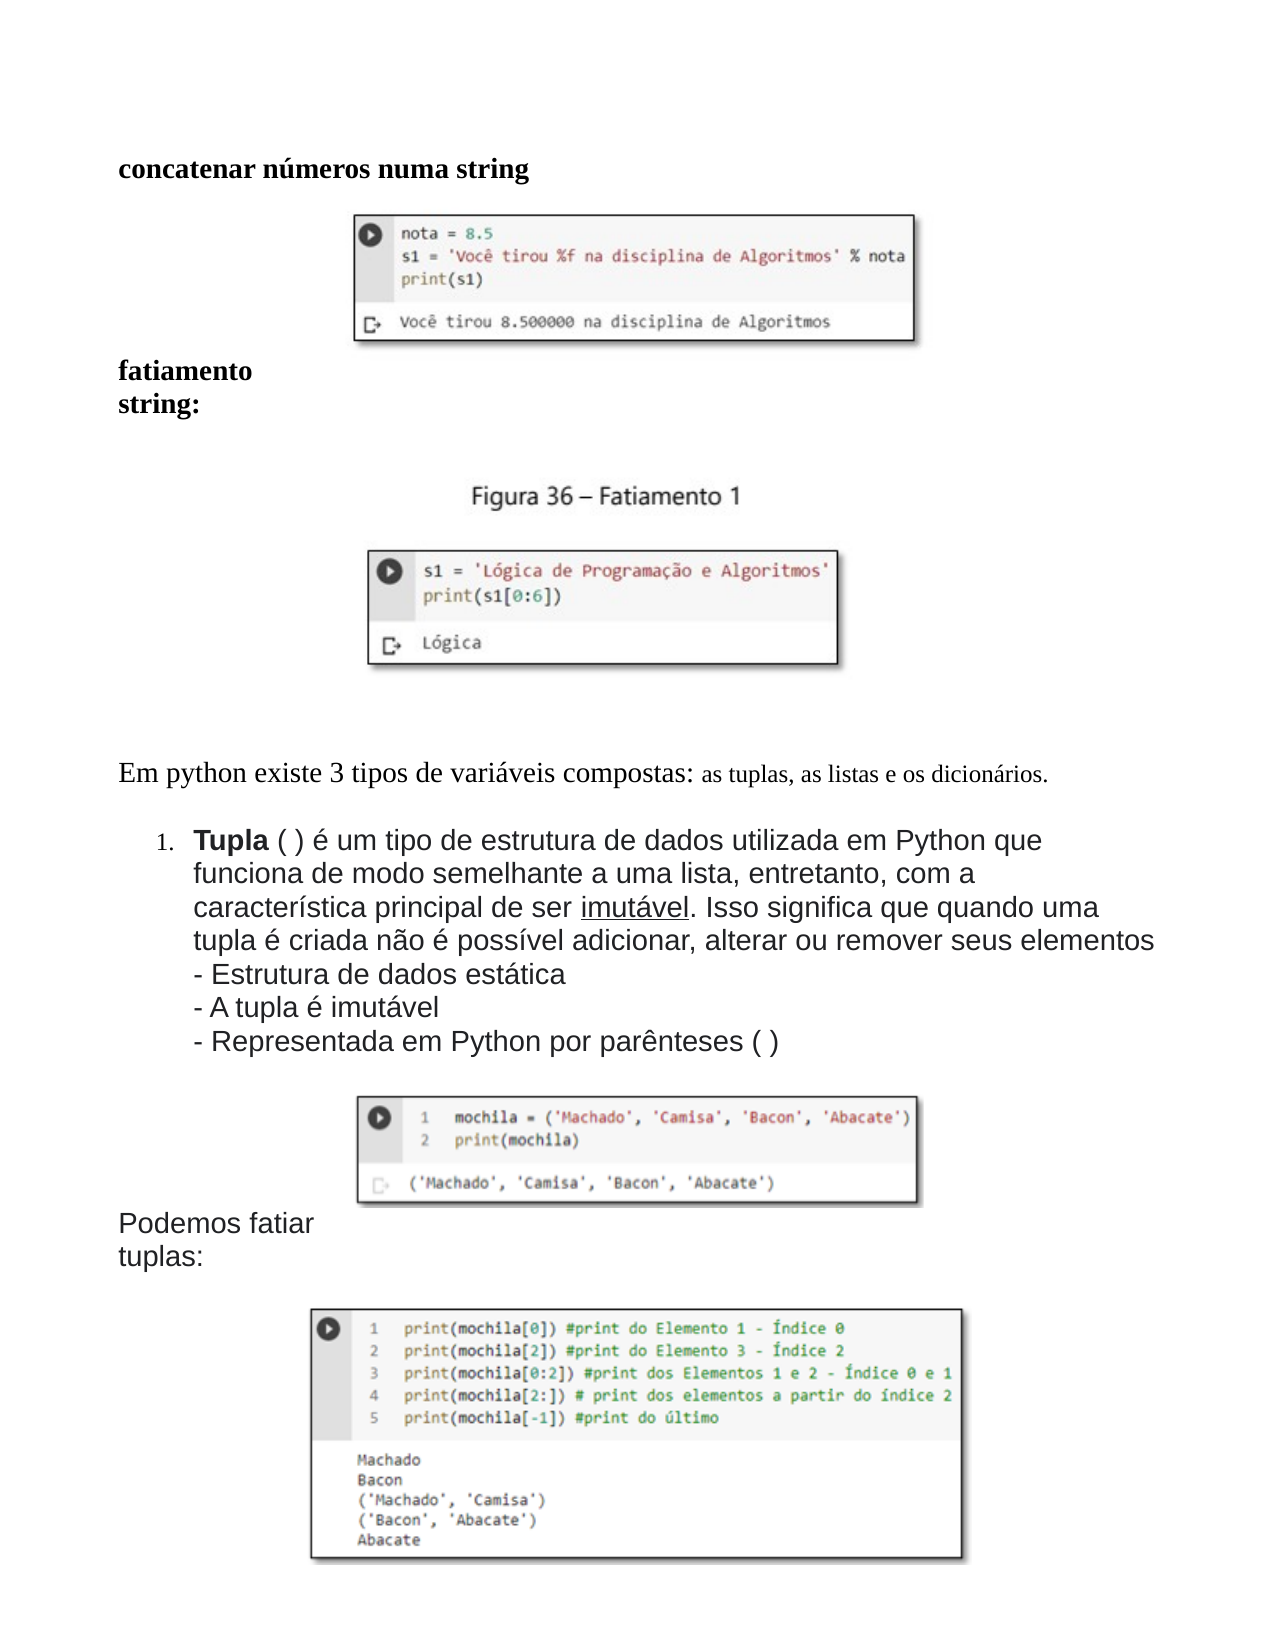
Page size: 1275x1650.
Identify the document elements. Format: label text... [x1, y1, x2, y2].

list Tupla ( ) é um tipo de estrutura de dados utilizada em Python que funciona de modo semelhante a uma lista, entretanto, com a característica principal de ser imutável. Isso significa que quando uma tupla é criada não é possível adicionar, alterar ou remover seus elementos - Estrutura de dados estática [156, 822, 1157, 990]
list - A tupla é imutável [156, 990, 1157, 1024]
text Podemos fatiar tuplas: [118, 1206, 1157, 1273]
picture [302, 453, 973, 712]
text fatiamento string: [118, 353, 1157, 420]
list - Representada em Python por parênteses ( ) [156, 1024, 1157, 1091]
picture [321, 185, 954, 368]
text Em python existe 3 tipos de variáveis compostas: as tuplas, as listas e os dicionários. [118, 755, 1157, 789]
picture [303, 1301, 972, 1565]
text concatenar números numa string [118, 152, 1157, 185]
picture [351, 1090, 924, 1208]
